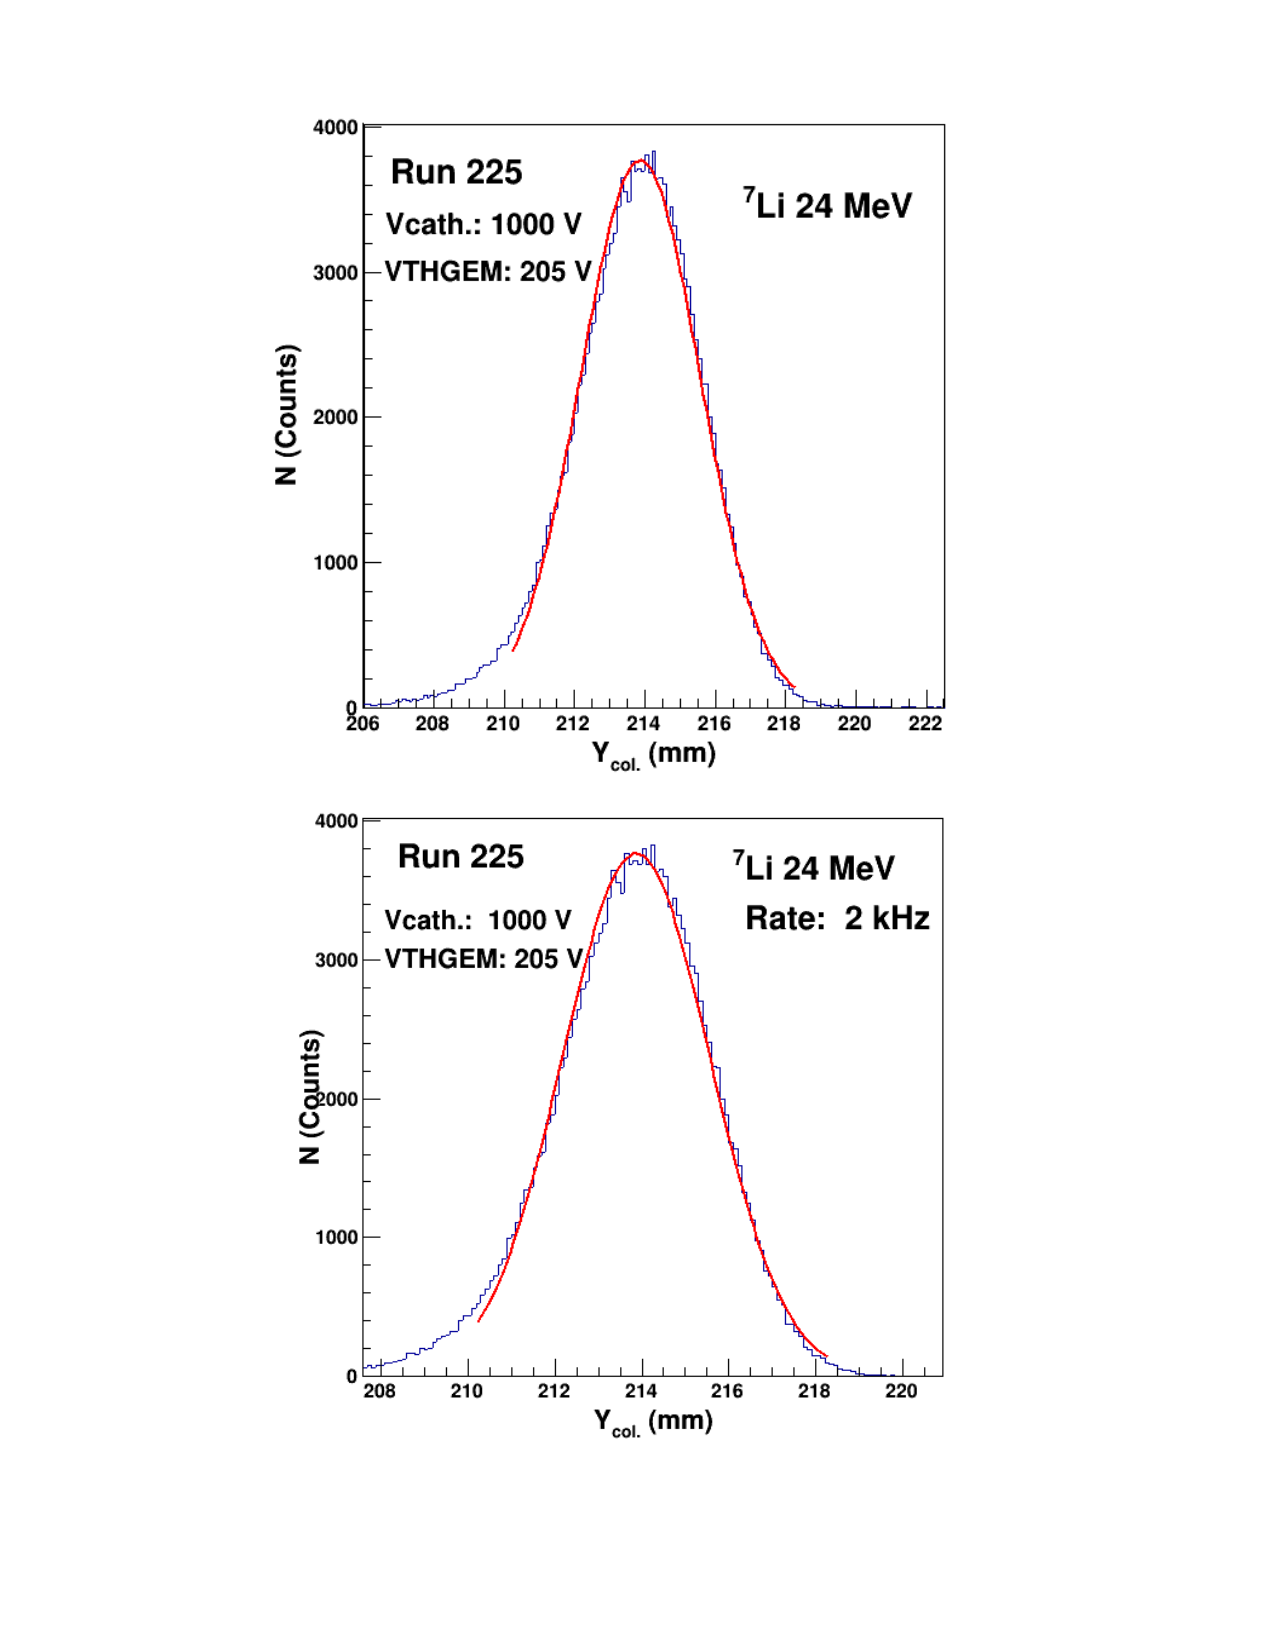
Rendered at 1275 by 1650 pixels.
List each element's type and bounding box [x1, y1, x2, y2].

picture [291, 804, 960, 1439]
picture [264, 106, 958, 774]
